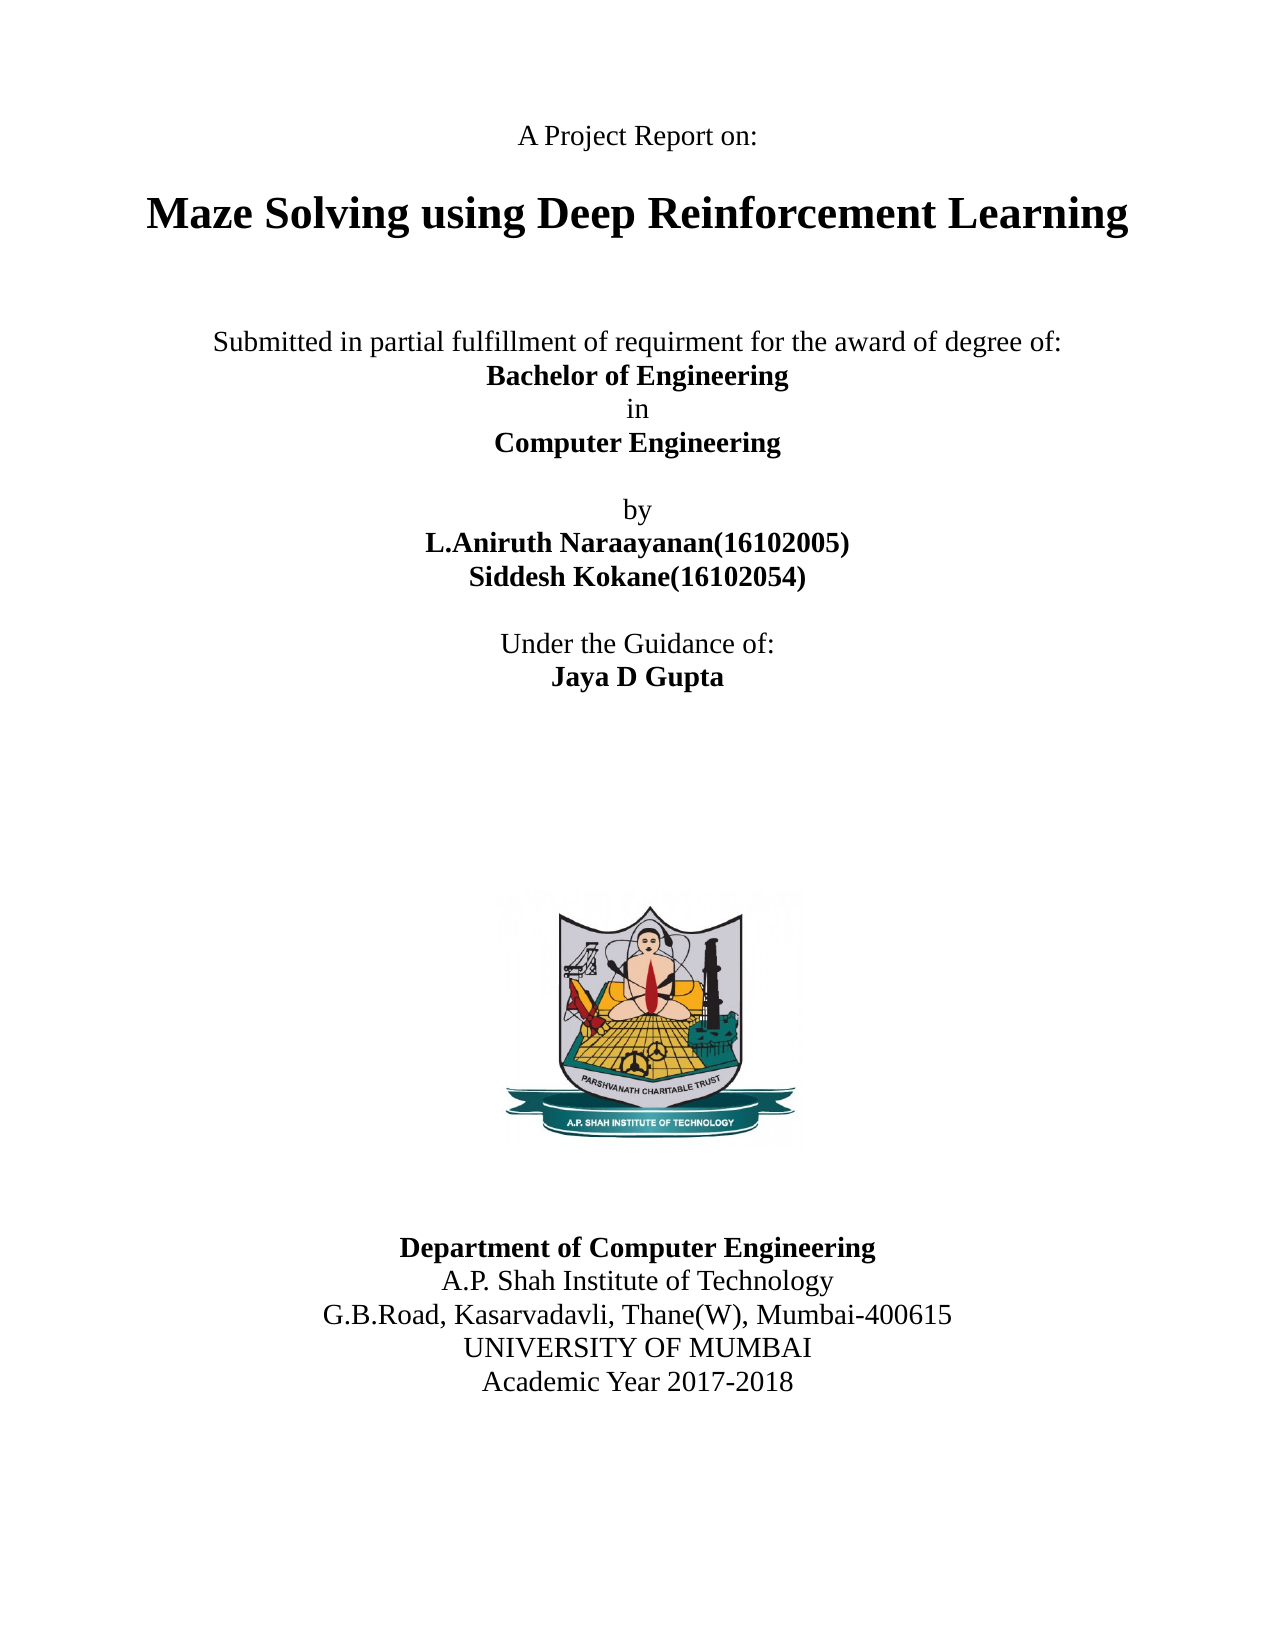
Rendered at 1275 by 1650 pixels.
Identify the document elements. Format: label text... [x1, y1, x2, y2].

picture [496, 890, 804, 1149]
text in [118, 391, 1157, 425]
text G.B.Road, Kasarvadavli, Thane(W), Mumbai-400615 [118, 1297, 1157, 1330]
text Under the Guidance of: [118, 626, 1157, 659]
text Jaya D Gupta [118, 659, 1157, 693]
text UNIVERSITY OF MUMBAI [118, 1330, 1157, 1364]
text Maze Solving using Deep Reinforcement Learning [118, 185, 1157, 238]
text Academic Year 2017-2018 [118, 1364, 1157, 1397]
text Submitted in partial fulfillment of requirment for the award of degree of: [118, 324, 1157, 358]
text Department of Computer Engineering [118, 1230, 1157, 1263]
text Computer Engineering [118, 425, 1157, 458]
text L.Aniruth Naraayanan(16102005) [118, 525, 1157, 559]
text Siddesh Kokane(16102054) [118, 559, 1157, 592]
text by [118, 492, 1157, 525]
text Bachelor of Engineering [118, 358, 1157, 391]
text A.P. Shah Institute of Technology [118, 1263, 1157, 1297]
text A Project Report on: [118, 118, 1157, 152]
